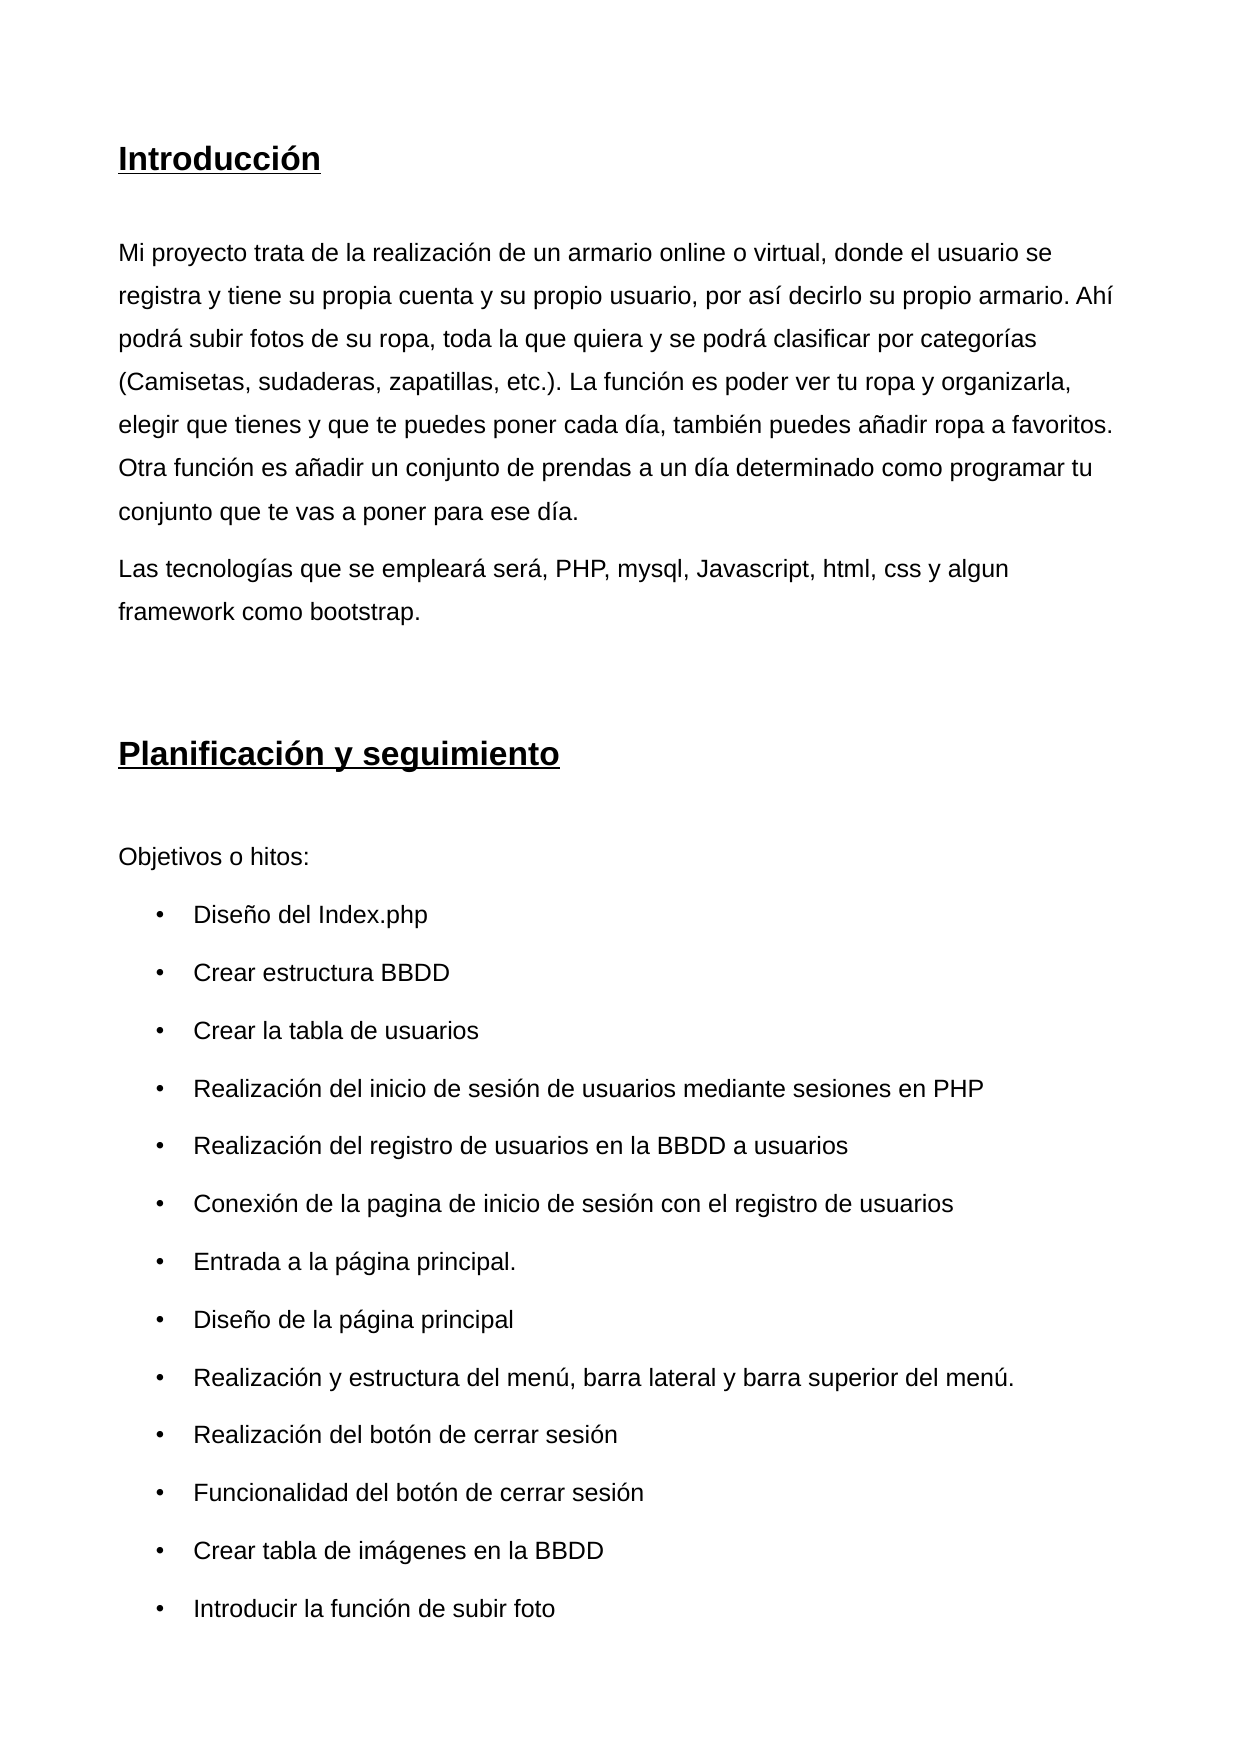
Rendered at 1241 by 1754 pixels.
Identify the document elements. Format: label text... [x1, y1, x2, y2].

list Realización del botón de cerrar sesión [156, 1420, 1122, 1449]
list Realización y estructura del menú, barra lateral y barra superior del menú. [156, 1363, 1122, 1391]
list Crear estructura BBDD [156, 958, 1122, 987]
list Entrada a la página principal. [156, 1247, 1122, 1276]
list Introducir la función de subir foto [156, 1594, 1122, 1623]
subtitle Planificación y seguimiento [118, 733, 1122, 772]
text Objetivos o hitos: [118, 842, 1122, 871]
list Diseño de la página principal [156, 1305, 1122, 1334]
list Crear tabla de imágenes en la BBDD [156, 1536, 1122, 1565]
list Conexión de la pagina de inicio de sesión con el registro de usuarios [156, 1189, 1122, 1218]
list Diseño del Index.php [156, 900, 1122, 929]
text Mi proyecto trata de la realización de un armario online o virtual, donde el usuario se registra y tiene su propia cuenta y su propio usuario, por así decirlo su propio armario. Ahí podrá subir fotos de su ropa, toda la que quiera y se podrá clasificar por categorías (Camisetas, sudaderas, zapatillas, etc.). La función es poder ver tu ropa y organizarla, elegir que tienes y que te puedes poner cada día, también puedes añadir ropa a favoritos. Otra función es añadir un conjunto de prendas a un día determinado como programar tu conjunto que te vas a poner para ese día. [118, 238, 1122, 525]
list Realización del registro de usuarios en la BBDD a usuarios [156, 1131, 1122, 1160]
text Las tecnologías que se empleará será, PHP, mysql, Javascript, html, css y algun framework como bootstrap. [118, 554, 1122, 626]
list Realización del inicio de sesión de usuarios mediante sesiones en PHP [156, 1073, 1122, 1102]
list Crear la tabla de usuarios [156, 1016, 1122, 1044]
subtitle Introducción [118, 139, 1122, 178]
list Funcionalidad del botón de cerrar sesión [156, 1478, 1122, 1507]
